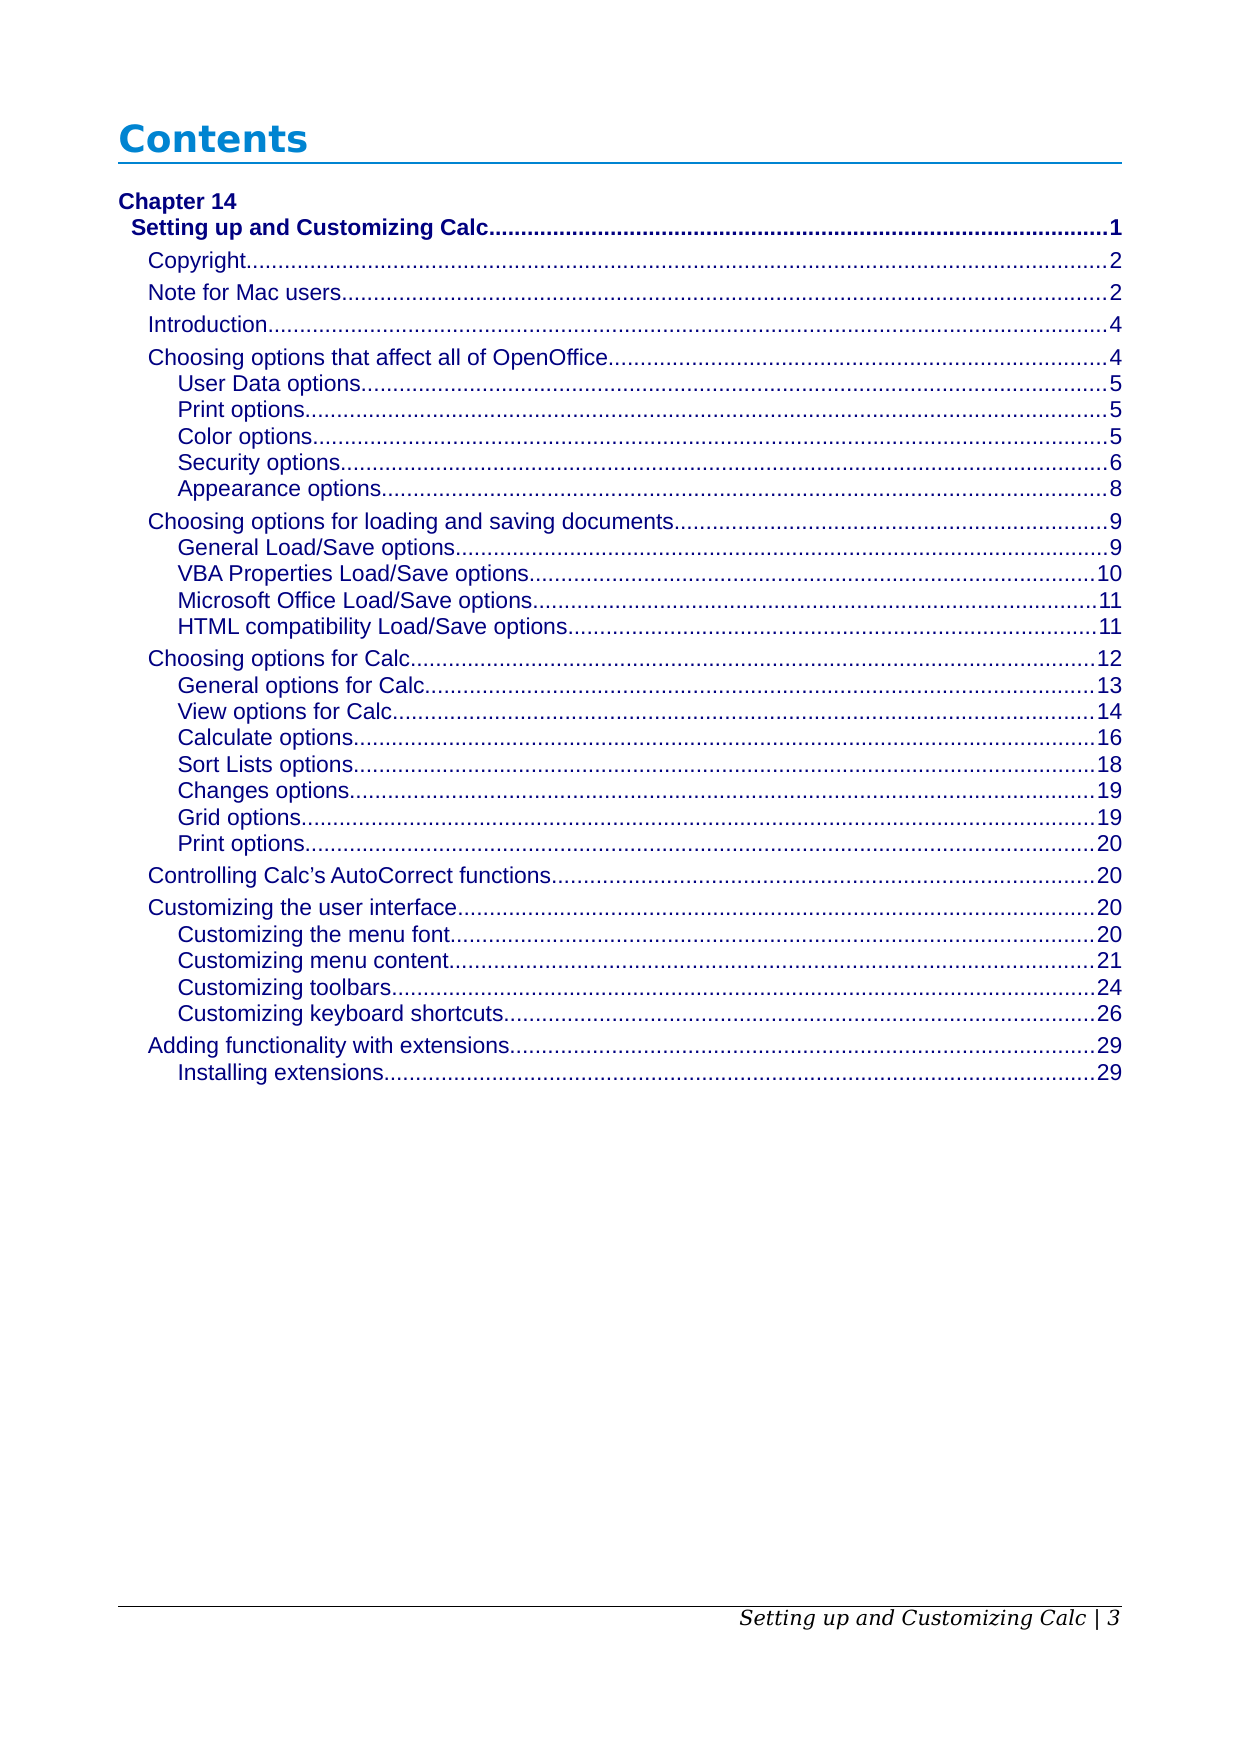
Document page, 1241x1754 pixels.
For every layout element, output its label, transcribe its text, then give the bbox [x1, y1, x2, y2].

text Note for Mac users 2 [148, 279, 1122, 305]
text General options for Calc 13 [177, 672, 1122, 698]
text Sort Lists options 18 [177, 751, 1122, 777]
text HTML compatibility Load/Save options 11 [177, 613, 1122, 639]
text Calculate options 16 [177, 724, 1122, 751]
text Customizing menu content 21 [177, 947, 1122, 973]
text Choosing options that affect all of OpenOffice 4 [148, 343, 1122, 370]
text Contents [118, 118, 1122, 162]
text Print options 20 [177, 830, 1122, 856]
text Chapter 14 Setting up and Customizing Calc 1 [118, 188, 1122, 241]
text Color options 5 [177, 423, 1122, 449]
text Customizing the menu font 20 [177, 921, 1122, 947]
text View options for Calc 14 [177, 698, 1122, 724]
text General Load/Save options 9 [177, 534, 1122, 560]
text Customizing toolbars 24 [177, 973, 1122, 1000]
text VBA Properties Load/Save options 10 [177, 560, 1122, 587]
text Introduction 4 [148, 311, 1122, 338]
text Choosing options for loading and saving documents 9 [148, 508, 1122, 534]
text Choosing options for Calc 12 [148, 645, 1122, 672]
text Print options 5 [177, 396, 1122, 423]
text Appearance options 8 [177, 475, 1122, 502]
text Adding functionality with extensions 29 [148, 1032, 1122, 1058]
text Security options 6 [177, 449, 1122, 475]
text Customizing the user interface 20 [148, 894, 1122, 921]
text Controlling Calc’s AutoCorrect functions 20 [148, 862, 1122, 888]
text Copyright 2 [148, 247, 1122, 273]
text Microsoft Office Load/Save options 11 [177, 587, 1122, 613]
text Installing extensions 29 [177, 1058, 1122, 1085]
text Changes options 19 [177, 777, 1122, 803]
text Grid options 19 [177, 803, 1122, 830]
text User Data options 5 [177, 370, 1122, 396]
text Customizing keyboard shortcuts 26 [177, 1000, 1122, 1026]
